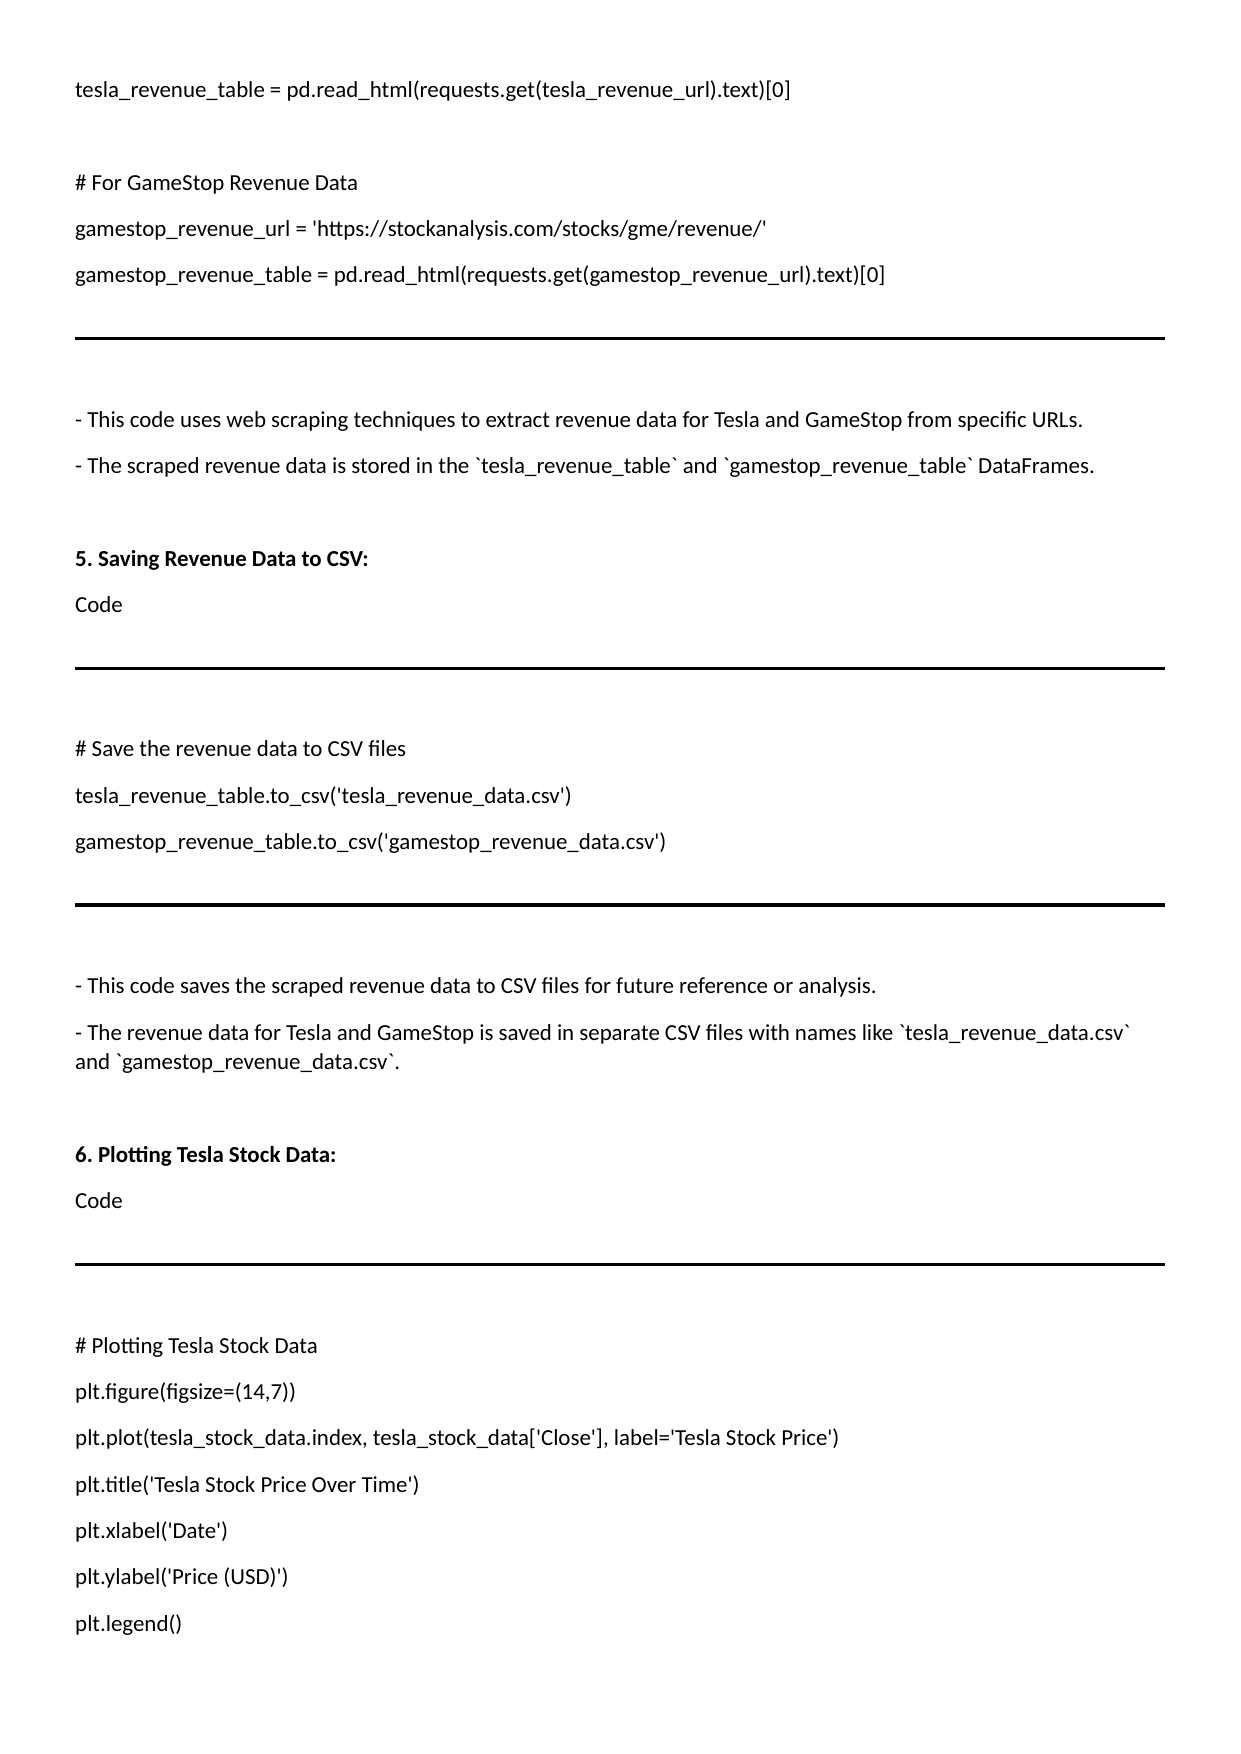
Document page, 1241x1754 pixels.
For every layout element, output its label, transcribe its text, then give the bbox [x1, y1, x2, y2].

text 6. Plotting Tesla Stock Data: [75, 1140, 1165, 1168]
text plt.legend() [75, 1609, 1165, 1637]
text 5. Saving Revenue Data to CSV: [75, 544, 1165, 572]
text plt.figure(figsize=(14,7)) [75, 1377, 1165, 1405]
text - This code uses web scraping techniques to extract revenue data for Tesla and GameStop from specific URLs. [75, 405, 1165, 433]
text plt.title('Tesla Stock Price Over Time') [75, 1470, 1165, 1498]
text # Plotting Tesla Stock Data [75, 1331, 1165, 1359]
text - The scraped revenue data is stored in the `tesla_revenue_table` and `gamestop_revenue_table` DataFrames. [75, 451, 1165, 479]
text # For GameStop Revenue Data [75, 168, 1165, 196]
text Code [75, 1186, 1165, 1214]
text plt.plot(tesla_stock_data.index, tesla_stock_data['Close'], label='Tesla Stock Price') [75, 1423, 1165, 1451]
text plt.ylabel('Price (USD)') [75, 1562, 1165, 1591]
text # Save the revenue data to CSV files [75, 734, 1165, 762]
text gamestop_revenue_table.to_csv('gamestop_revenue_data.csv') [75, 827, 1165, 855]
text Code [75, 590, 1165, 618]
text gamestop_revenue_url = 'https://stockanalysis.com/stocks/gme/revenue/' [75, 214, 1165, 242]
text tesla_revenue_table = pd.read_html(requests.get(tesla_revenue_url).text)[0] [75, 75, 1165, 103]
text tesla_revenue_table.to_csv('tesla_revenue_data.csv') [75, 781, 1165, 809]
text plt.xlabel('Date') [75, 1516, 1165, 1544]
text gamestop_revenue_table = pd.read_html(requests.get(gamestop_revenue_url).text)[0] [75, 260, 1165, 288]
text - The revenue data for Tesla and GameStop is saved in separate CSV files with names like `tesla_revenue_data.csv` and `gamestop_revenue_data.csv`. [75, 1018, 1165, 1075]
text - This code saves the scraped revenue data to CSV files for future reference or analysis. [75, 971, 1165, 999]
